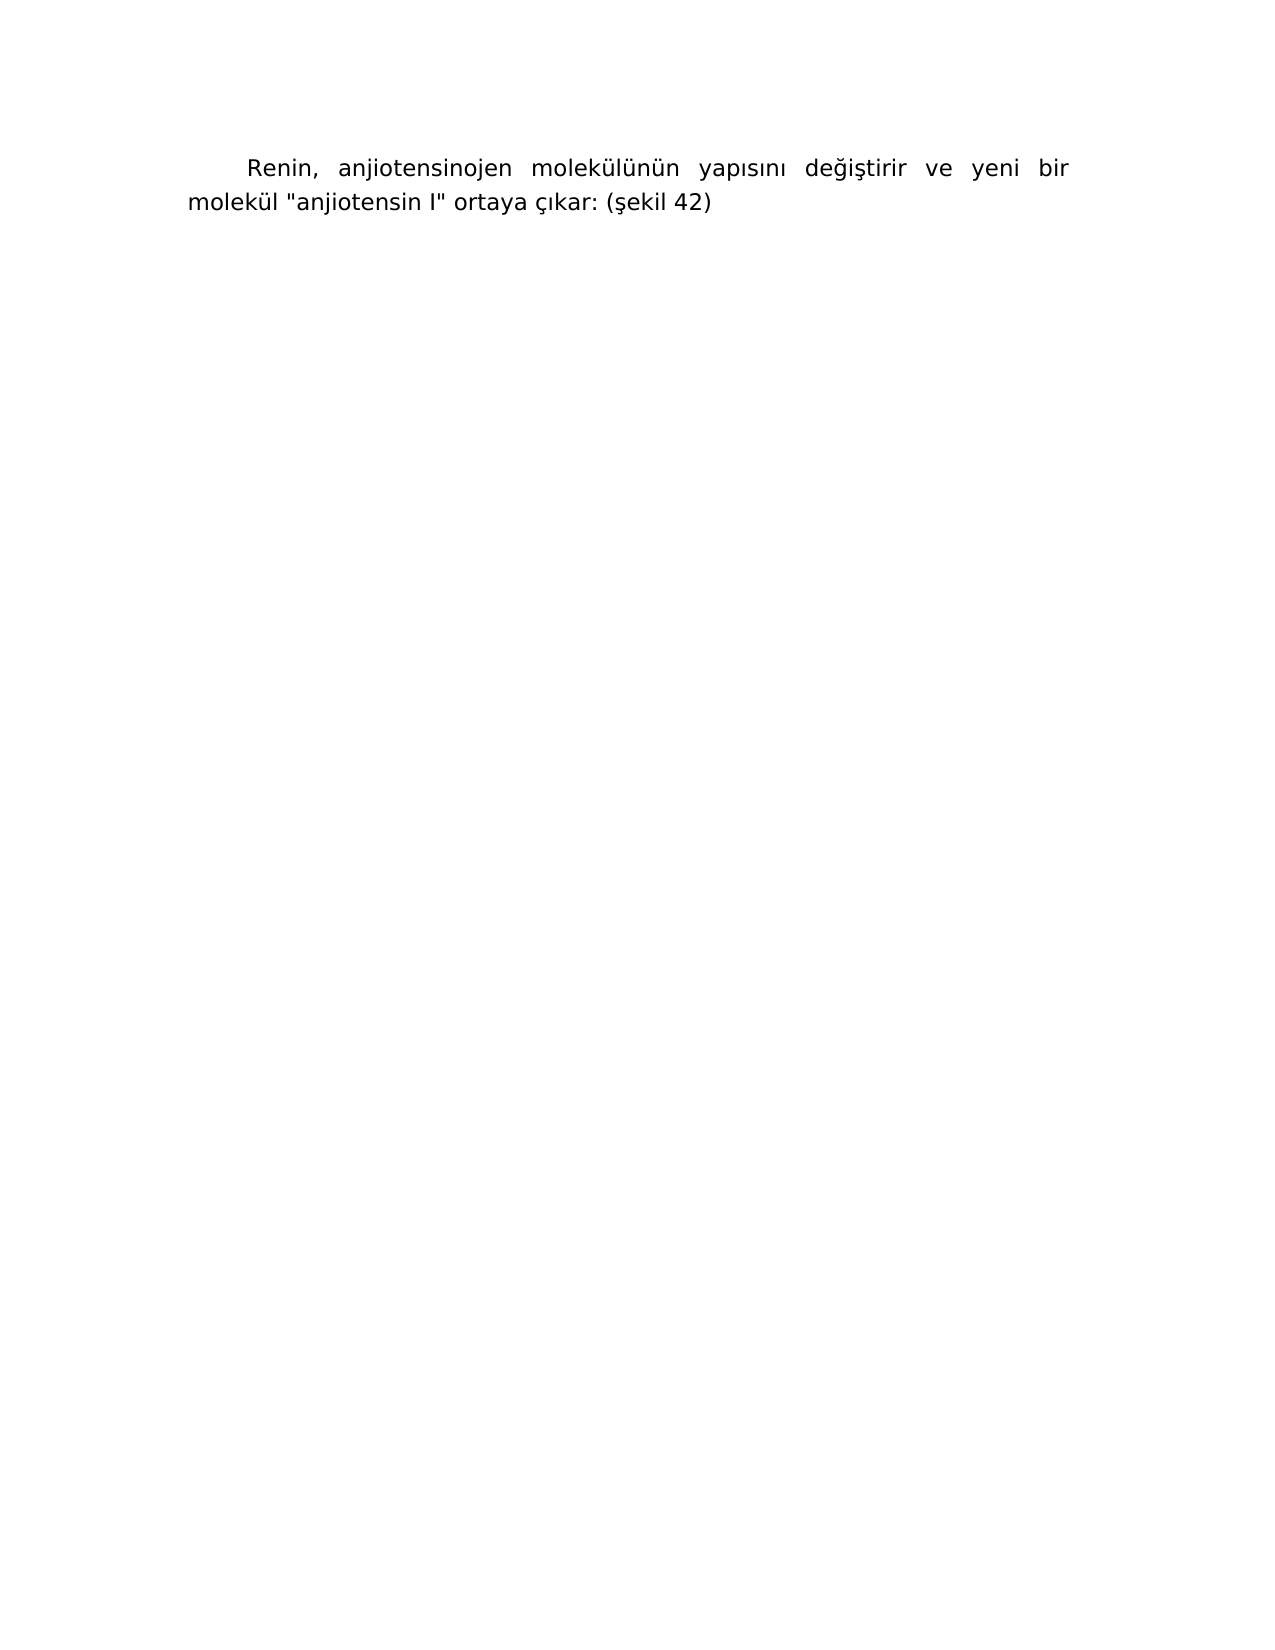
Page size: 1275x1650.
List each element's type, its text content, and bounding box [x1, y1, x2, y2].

text Renin, anjiotensinojen molekülünün yapısını değiştirir ve yeni bir molekül "anjiotensin I" ortaya çıkar: (şekil 42) [187, 150, 1070, 217]
